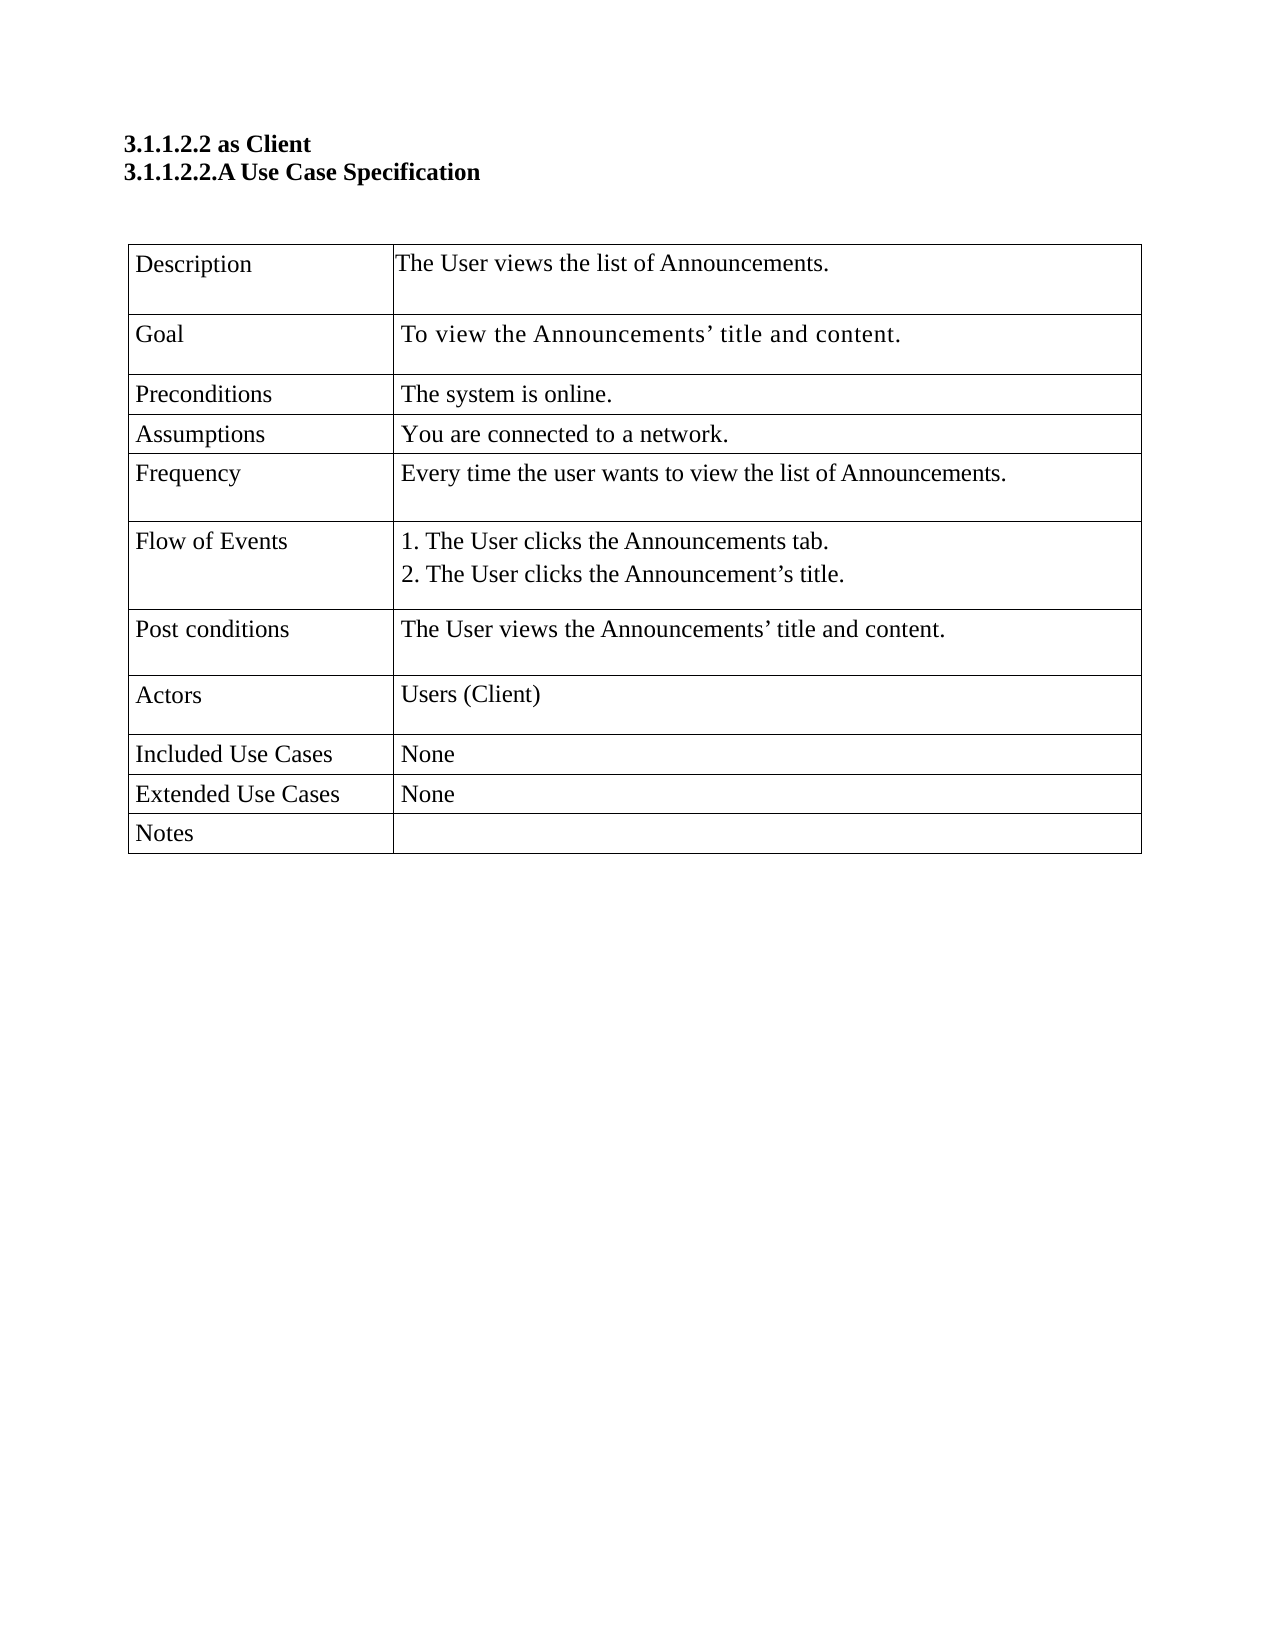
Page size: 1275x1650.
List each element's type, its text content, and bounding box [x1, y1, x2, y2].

table_cell [394, 814, 1141, 853]
table_cell Users (Client) [394, 676, 1141, 734]
table_cell 1. The User clicks the Announcements tab. 2. The User clicks the Announcement’s title. [394, 522, 1141, 609]
table_cell To view the Announcements’ title and content. [394, 315, 1141, 374]
text 3.1.1.2.2 as Client [123, 129, 1096, 157]
text 3.1.1.2.2.A Use Case Specification [123, 157, 1096, 186]
table_cell Actors [129, 676, 393, 734]
table_cell Included Use Cases [129, 735, 393, 774]
table_cell None [394, 775, 1141, 813]
table_cell Every time the user wants to view the list of Announcements. [394, 454, 1141, 521]
table_cell Extended Use Cases [129, 775, 393, 813]
table_header The User views the list of Announcements. [394, 245, 1141, 314]
table_cell Flow of Events [129, 522, 393, 609]
table_cell Goal [129, 315, 393, 374]
table_cell Assumptions [129, 415, 393, 453]
table_cell Post conditions [129, 610, 393, 675]
table_cell The User views the Announcements’ title and content. [394, 610, 1141, 675]
table_cell Notes [129, 814, 393, 853]
table_cell You are connected to a network. [394, 415, 1141, 453]
table_header Description [129, 245, 393, 314]
table_cell Preconditions [129, 375, 393, 414]
table_cell Frequency [129, 454, 393, 521]
table_cell None [394, 735, 1141, 774]
table_cell The system is online. [394, 375, 1141, 414]
